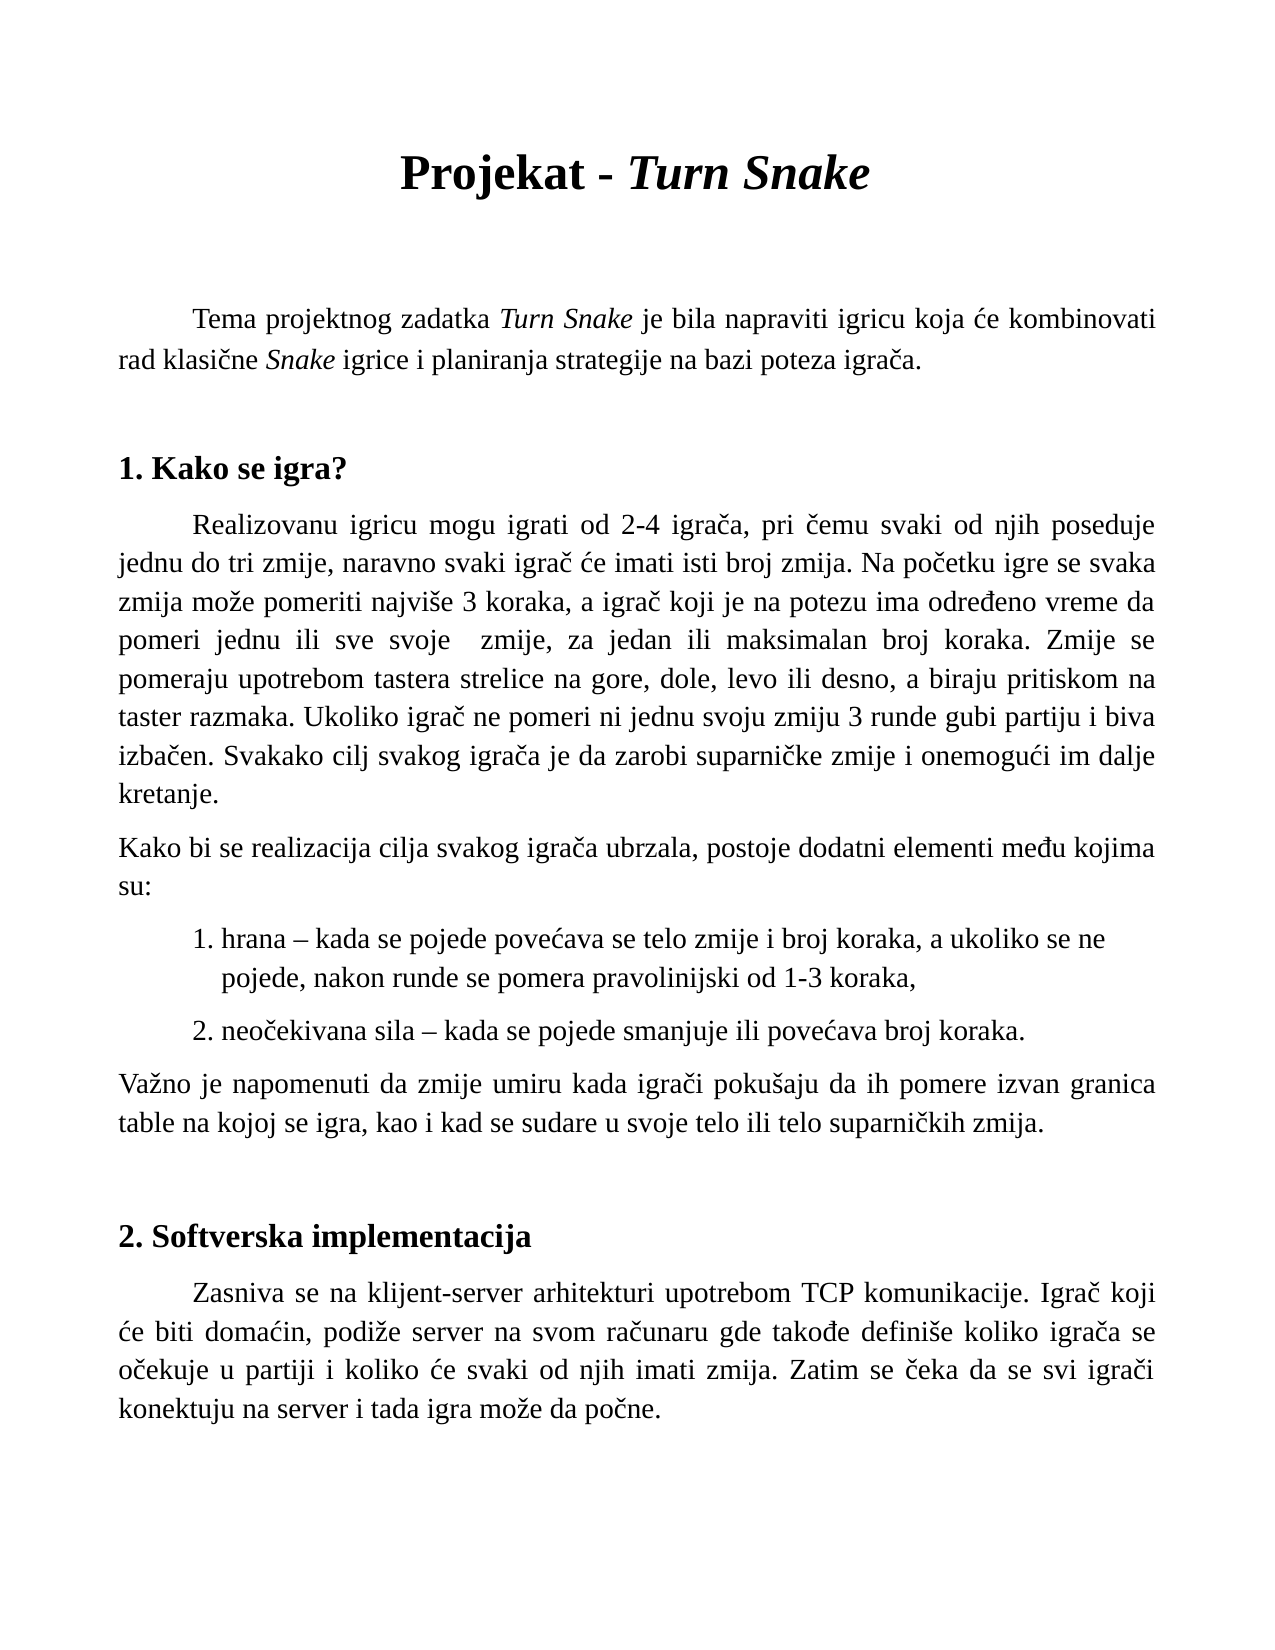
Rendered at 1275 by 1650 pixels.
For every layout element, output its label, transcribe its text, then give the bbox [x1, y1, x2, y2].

title Projekat - Turn Snake [118, 143, 1157, 201]
text Tema projektnog zadatka Turn Snake je bila napraviti igricu koja će kombinovati rad klasične Snake igrice i planiranja strategije na bazi poteza igrača. [118, 294, 1157, 375]
text 1. hrana – kada se pojede povećava se telo zmije i broj koraka, a ukoliko se ne pojede, nakon runde se pomera pravolinijski od 1-3 koraka, [118, 921, 1157, 993]
text 2. Softverska implementacija [118, 1216, 1157, 1255]
text Kako bi se realizacija cilja svakog igrača ubrzala, postoje dodatni elementi među kojima su: [118, 830, 1157, 902]
text Realizovanu igricu mogu igrati od 2-4 igrača, pri čemu svaki od njih poseduje jednu do tri zmije, naravno svaki igrač će imati isti broj zmija. Na početku igre se svaka zmija može pomeriti najviše 3 koraka, a igrač koji je na potezu ima određeno vreme da pomeri jednu ili sve svoje zmije, za jedan ili maksimalan broj koraka. Zmije se pomeraju upotrebom tastera strelice na gore, dole, levo ili desno, a biraju pritiskom na taster razmaka. Ukoliko igrač ne pomeri ni jednu svoju zmiju 3 runde gubi partiju i biva izbačen. Svakako cilj svakog igrača je da zarobi suparničke zmije i onemogući im dalje kretanje. [118, 507, 1157, 810]
text Važno je napomenuti da zmije umiru kada igrači pokušaju da ih pomere izvan granica table na kojoj se igra, kao i kad se sudare u svoje telo ili telo suparničkih zmija. [118, 1066, 1157, 1138]
text Zasniva se na klijent-server arhitekturi upotrebom TCP komunikacije. Igrač koji će biti domaćin, podiže server na svom računaru gde takođe definiše koliko igrača se očekuje u partiji i koliko će svaki od njih imati zmija. Zatim se čeka da se svi igrači konektuju na server i tada igra može da počne. [118, 1275, 1157, 1424]
text 2. neočekivana sila – kada se pojede smanjuje ili povećava broj koraka. [118, 1013, 1157, 1047]
text 1. Kako se igra? [118, 448, 1157, 486]
